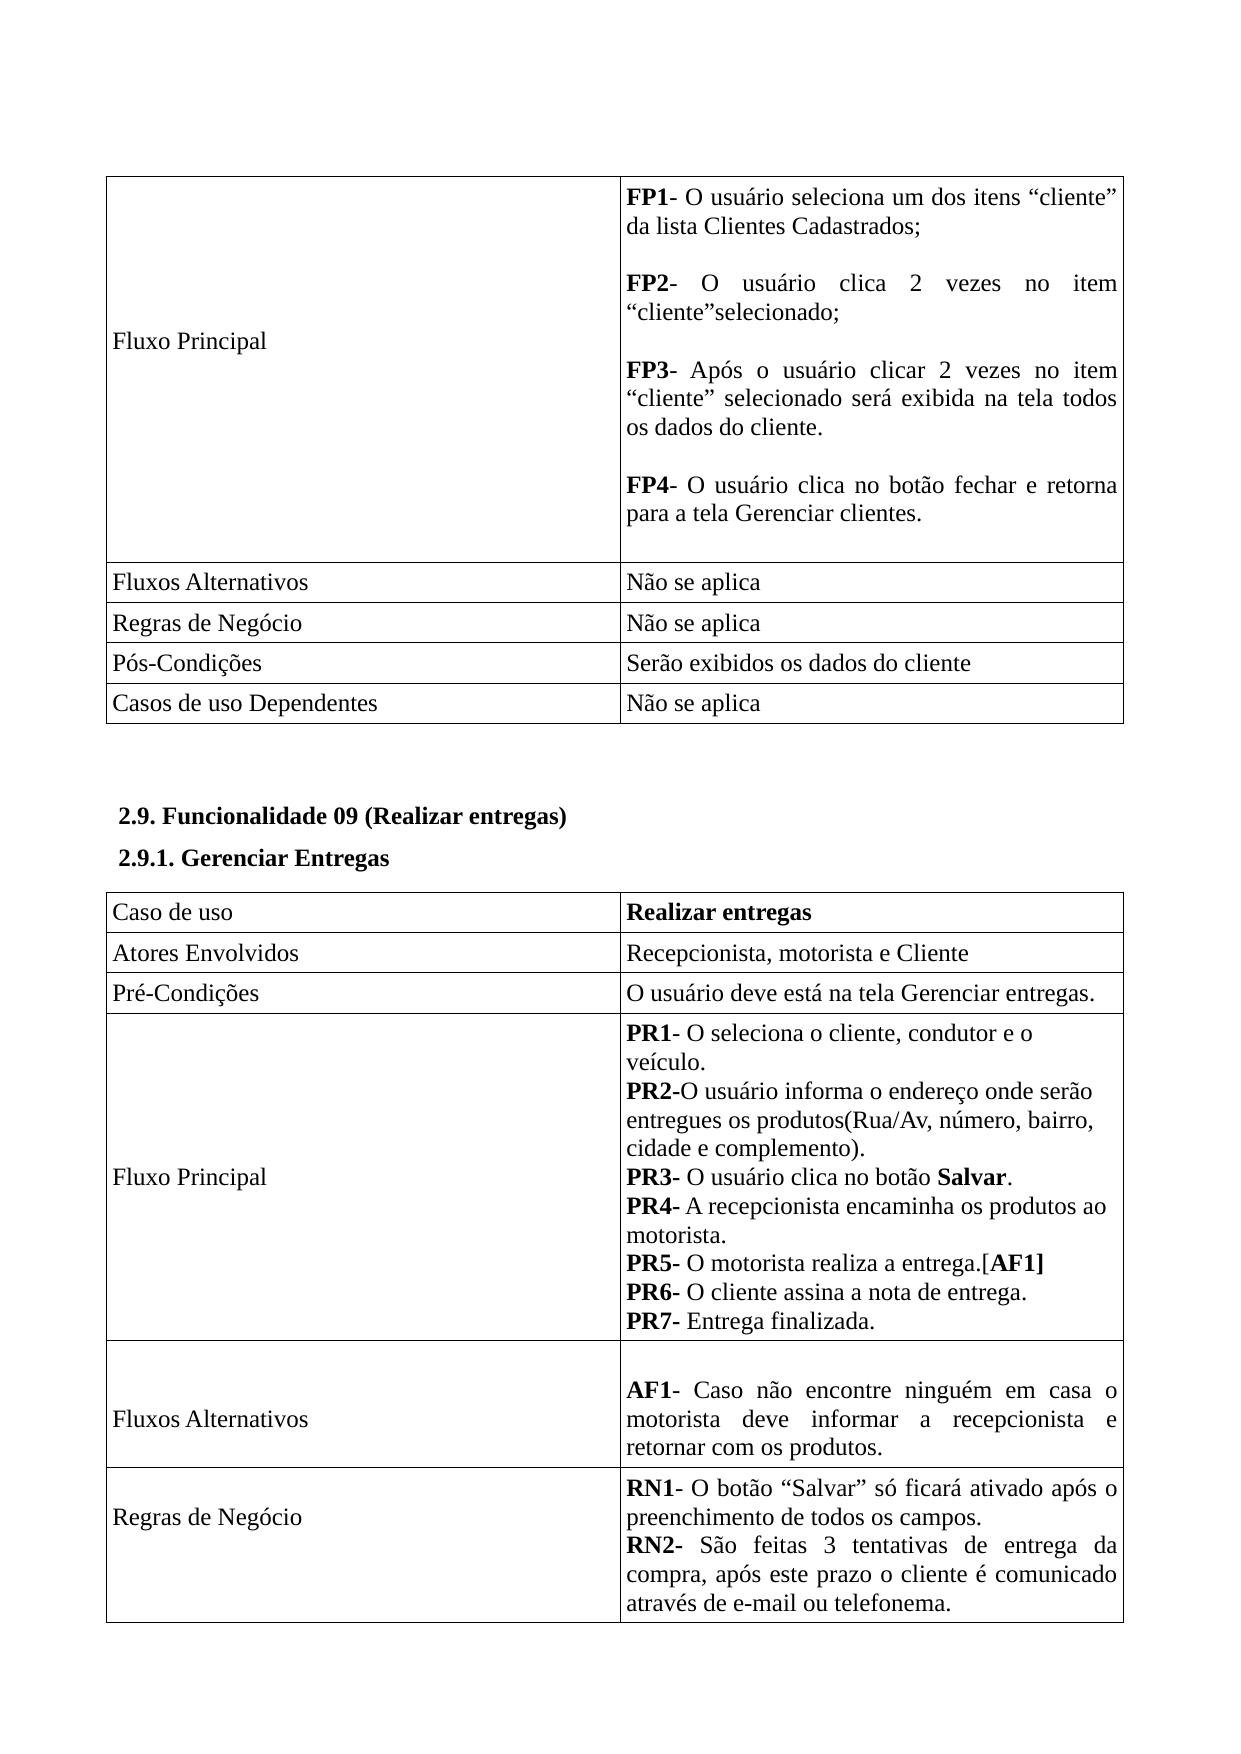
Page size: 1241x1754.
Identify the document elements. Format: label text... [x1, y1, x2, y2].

table_cell Serão exibidos os dados do cliente [621, 643, 1123, 683]
table_cell Fluxo Principal [107, 177, 620, 562]
table_cell Atores Envolvidos [107, 933, 620, 972]
text 2.9.1. Gerenciar Entregas [118, 843, 1122, 871]
table_header Caso de uso [107, 893, 620, 932]
table_cell Pós-Condições [107, 643, 620, 683]
table_cell RN1- O botão “Salvar” só ficará ativado após o preenchimento de todos os campos. RN2- São feitas 3 tentativas de entrega da compra, após este prazo o cliente é comunicado através de e-mail ou telefonema. [621, 1468, 1123, 1622]
table_cell Fluxo Principal [107, 1014, 620, 1340]
table_cell Pré-Condições [107, 973, 620, 1013]
table_cell PR1- O seleciona o cliente, condutor e o veículo. PR2-O usuário informa o endereço onde serão entregues os produtos(Rua/Av, número, bairro, cidade e complemento). PR3- O usuário clica no botão Salvar. PR4- A recepcionista encaminha os produtos ao motorista. PR5- O motorista realiza a entrega.[AF1] PR6- O cliente assina a nota de entrega. PR7- Entrega finalizada. [621, 1014, 1123, 1340]
subtitle 2.9. Funcionalidade 09 (Realizar entregas) [118, 801, 1122, 830]
table_header Realizar entregas [621, 893, 1123, 932]
table_cell Casos de uso Dependentes [107, 684, 620, 723]
table_cell Não se aplica [621, 563, 1123, 602]
table_cell Fluxos Alternativos [107, 563, 620, 602]
table_cell AF1- Caso não encontre ninguém em casa o motorista deve informar a recepcionista e retornar com os produtos. [621, 1341, 1123, 1467]
table_cell Regras de Negócio [107, 1468, 620, 1622]
table_cell Fluxos Alternativos [107, 1341, 620, 1467]
table_cell O usuário deve está na tela Gerenciar entregas. [621, 973, 1123, 1013]
table_cell Recepcionista, motorista e Cliente [621, 933, 1123, 972]
table_cell Regras de Negócio [107, 603, 620, 642]
table_cell Não se aplica [621, 684, 1123, 723]
table_cell FP1- O usuário seleciona um dos itens “cliente” da lista Clientes Cadastrados; FP2- O usuário clica 2 vezes no item “cliente”selecionado; FP3- Após o usuário clicar 2 vezes no item “cliente” selecionado será exibida na tela todos os dados do cliente. FP4- O usuário clica no botão fechar e retorna para a tela Gerenciar clientes. [621, 177, 1123, 562]
table_cell Não se aplica [621, 603, 1123, 642]
